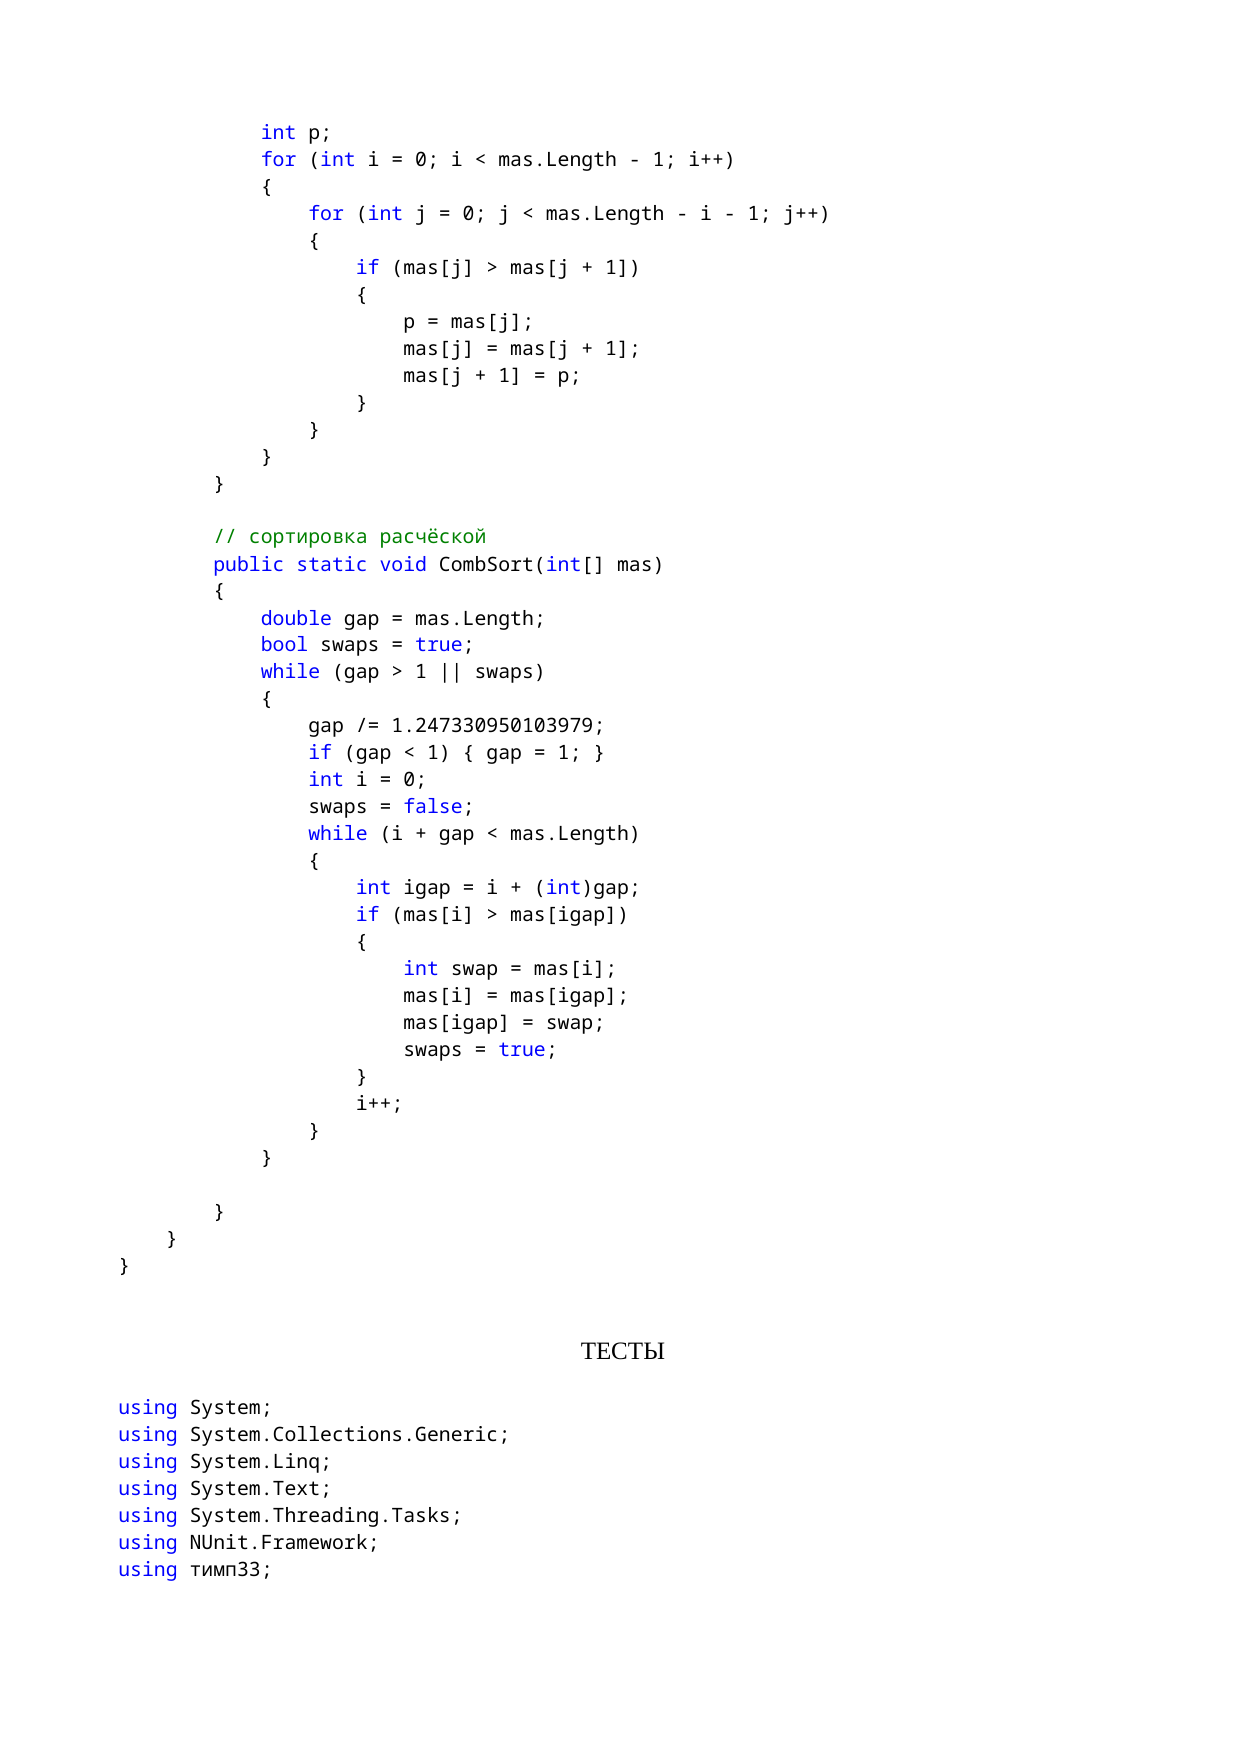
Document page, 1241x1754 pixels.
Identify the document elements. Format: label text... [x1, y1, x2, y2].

text } [118, 442, 1122, 469]
text int p; [118, 118, 1122, 145]
text mas[igap] = swap; [118, 1008, 1122, 1035]
text using System.Linq; [118, 1447, 1122, 1474]
text gap /= 1.247330950103979; [118, 712, 1122, 739]
text swaps = true; [118, 1035, 1122, 1062]
text for (int j = 0; j < mas.Length - i - 1; j++) [118, 199, 1122, 226]
text } [118, 1116, 1122, 1143]
text if (mas[j] > mas[j + 1]) [118, 253, 1122, 280]
text using System.Collections.Generic; [118, 1420, 1122, 1447]
text double gap = mas.Length; [118, 604, 1122, 631]
text { [118, 847, 1122, 873]
text int igap = i + (int)gap; [118, 873, 1122, 901]
text while (i + gap < mas.Length) [118, 819, 1122, 847]
text ТЕСТЫ [118, 1336, 1122, 1364]
text } [118, 388, 1122, 415]
text // сортировка расчёской [118, 523, 1122, 550]
text using NUnit.Framework; [118, 1528, 1122, 1555]
text } [118, 415, 1122, 442]
text int swap = mas[i]; [118, 954, 1122, 981]
text { [118, 172, 1122, 199]
text mas[i] = mas[igap]; [118, 981, 1122, 1008]
text while (gap > 1 || swaps) [118, 658, 1122, 685]
text using тимп33; [118, 1555, 1122, 1582]
text using System.Text; [118, 1474, 1122, 1501]
text } [118, 469, 1122, 496]
text using System.Threading.Tasks; [118, 1501, 1122, 1528]
text { [118, 927, 1122, 954]
text int i = 0; [118, 766, 1122, 793]
text bool swaps = true; [118, 631, 1122, 658]
text mas[j + 1] = p; [118, 361, 1122, 388]
text { [118, 577, 1122, 604]
text public static void CombSort(int[] mas) [118, 550, 1122, 577]
text swaps = false; [118, 793, 1122, 819]
text if (mas[i] > mas[igap]) [118, 901, 1122, 927]
text for (int i = 0; i < mas.Length - 1; i++) [118, 145, 1122, 172]
text } [118, 1197, 1122, 1224]
text using System; [118, 1393, 1122, 1420]
text { [118, 685, 1122, 712]
text } [118, 1143, 1122, 1170]
text } [118, 1062, 1122, 1089]
text p = mas[j]; [118, 307, 1122, 334]
text } [118, 1251, 1122, 1278]
text i++; [118, 1089, 1122, 1116]
text { [118, 280, 1122, 307]
text if (gap < 1) { gap = 1; } [118, 739, 1122, 766]
text { [118, 226, 1122, 253]
text } [118, 1224, 1122, 1251]
text mas[j] = mas[j + 1]; [118, 334, 1122, 361]
